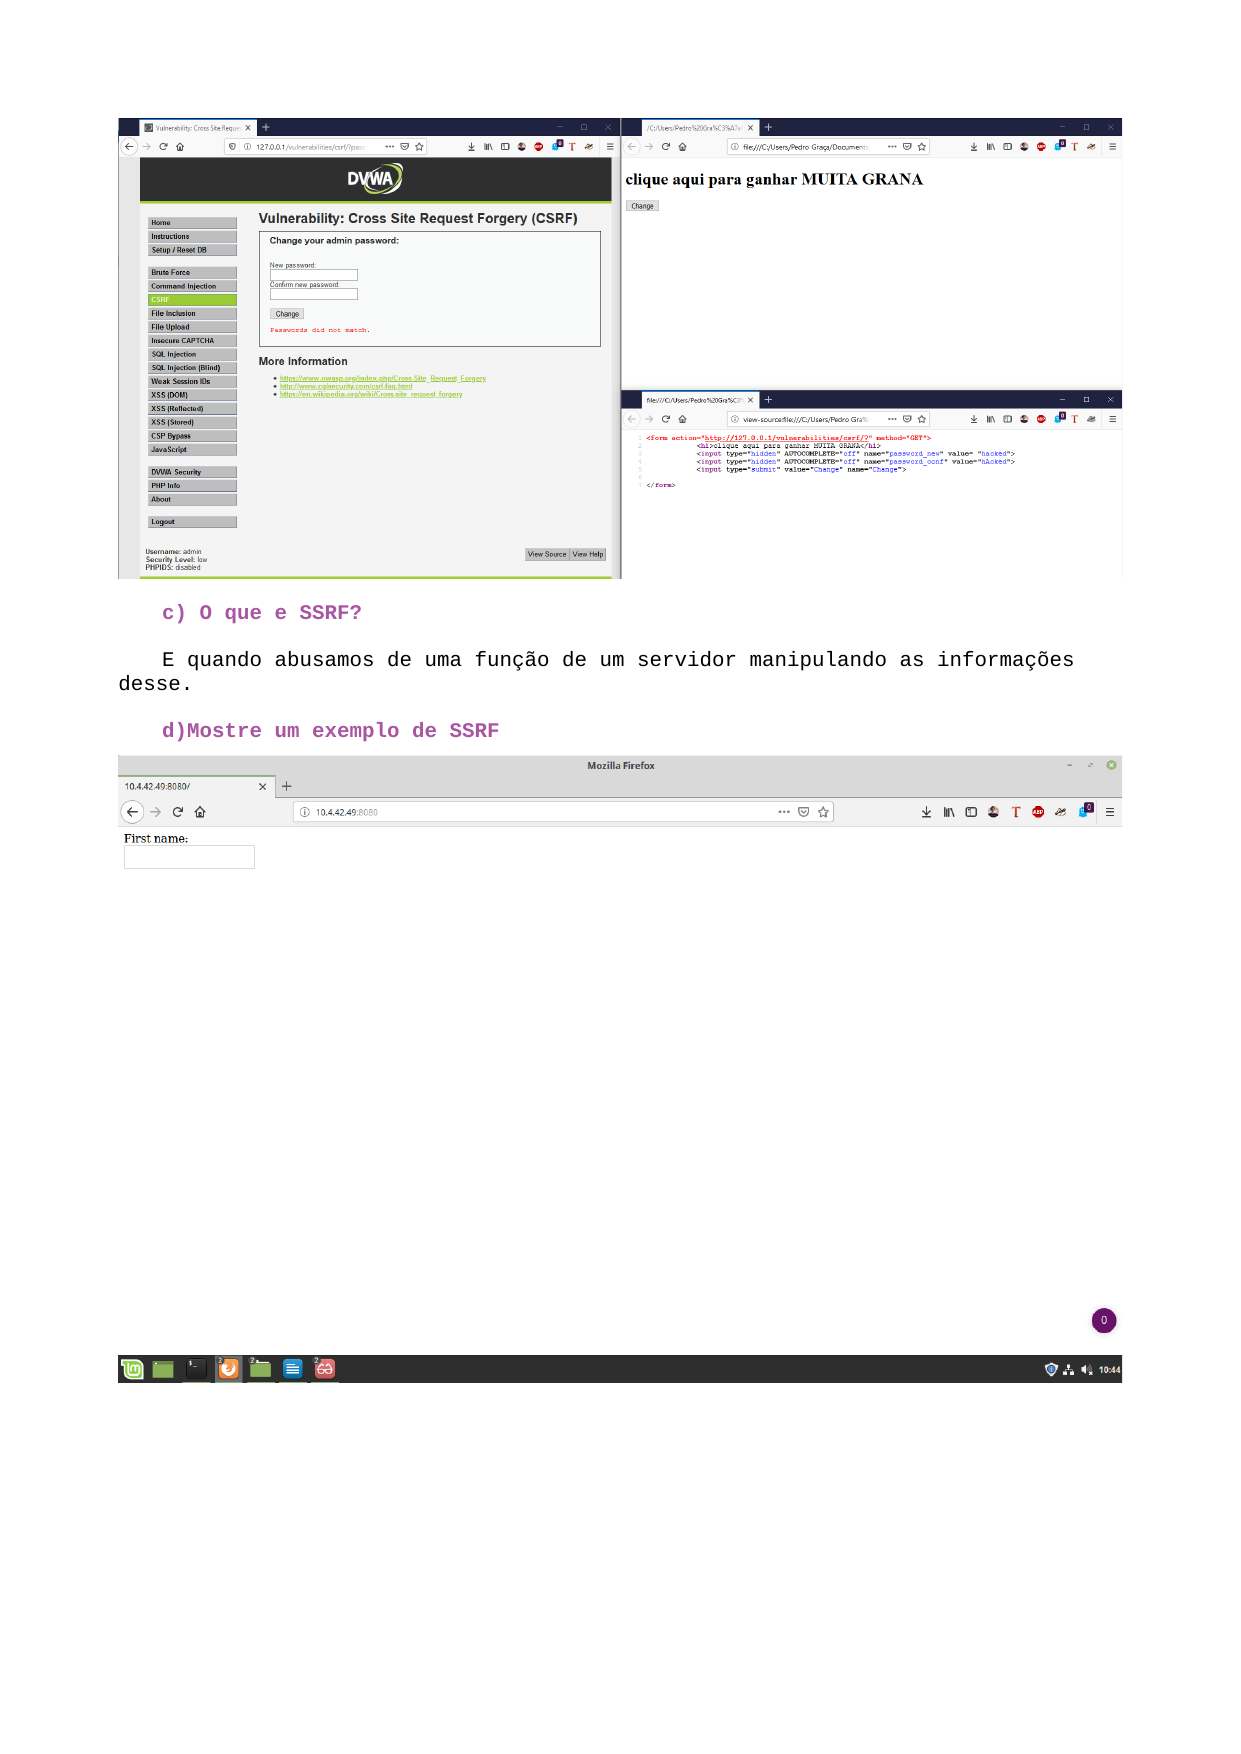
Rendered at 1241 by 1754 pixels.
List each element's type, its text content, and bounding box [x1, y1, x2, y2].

text c) O que e SSRF? [118, 602, 1122, 626]
picture [118, 118, 1123, 579]
text d)Mostre um exemplo de SSRF [118, 720, 1122, 744]
text E quando abusamos de uma função de um servidor manipulando as informações desse. [118, 649, 1122, 696]
picture [118, 755, 1123, 1383]
